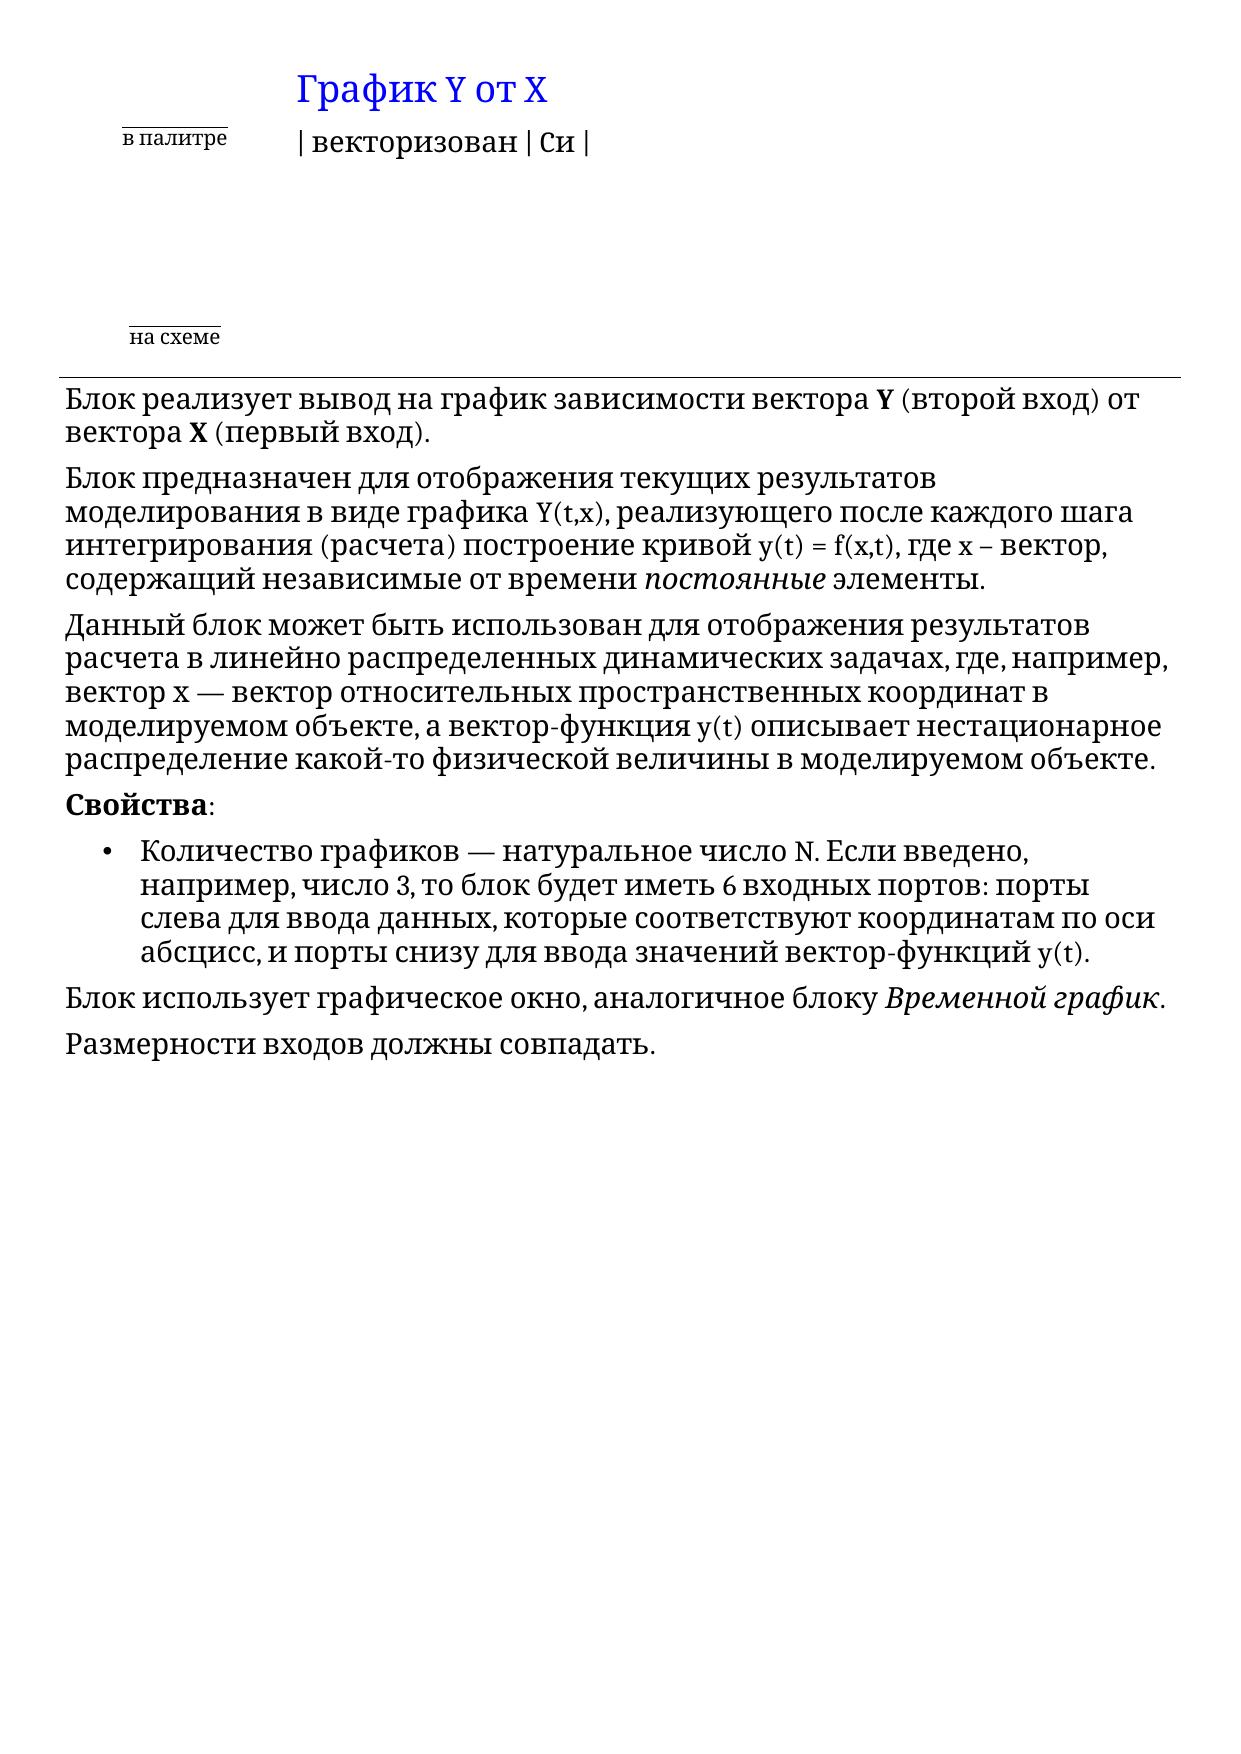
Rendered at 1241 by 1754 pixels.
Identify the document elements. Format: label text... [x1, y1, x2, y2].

table_header График Y от X [290, 59, 1181, 121]
table_cell [290, 320, 1181, 377]
table_cell в палитре [59, 121, 290, 178]
table_cell [290, 178, 1181, 319]
table_cell на схеме [59, 320, 290, 377]
table_cell [59, 178, 290, 319]
table_cell | векторизован | Cи | [290, 121, 1181, 178]
table_header [59, 59, 290, 121]
table_cell Блок реализует вывод на график зависимости вектора Y (второй вход) от вектора X (первый вход). Блок предназначен для отображения текущих результатов моделирования в виде графика Y(t,x), реализующего после каждого шага интегрирования (расчета) построение кривой y(t) = f(x,t), где x – вектор, содержащий независимые от времени постоянные элементы. Данный блок может быть использован для отображения результатов расчета в линейно распределенных динамических задачах, где, например, вектор х — вектор относительных пространственных координат в моделируемом объекте, а вектор-функция y(t) описывает нестационарное распределение какой-то физической величины в моделируемом объекте. Свойства: Количество графиков — натуральное число N. Если введено, например, число 3, то блок будет иметь 6 входных портов: порты слева для ввода данных, которые соответствуют координатам по оси абсцисс, и порты снизу для ввода значений вектор-функций y(t). Блок использует графическое окно, аналогичное блоку Временной график. Размерности входов должны совпадать. [59, 378, 1181, 1080]
